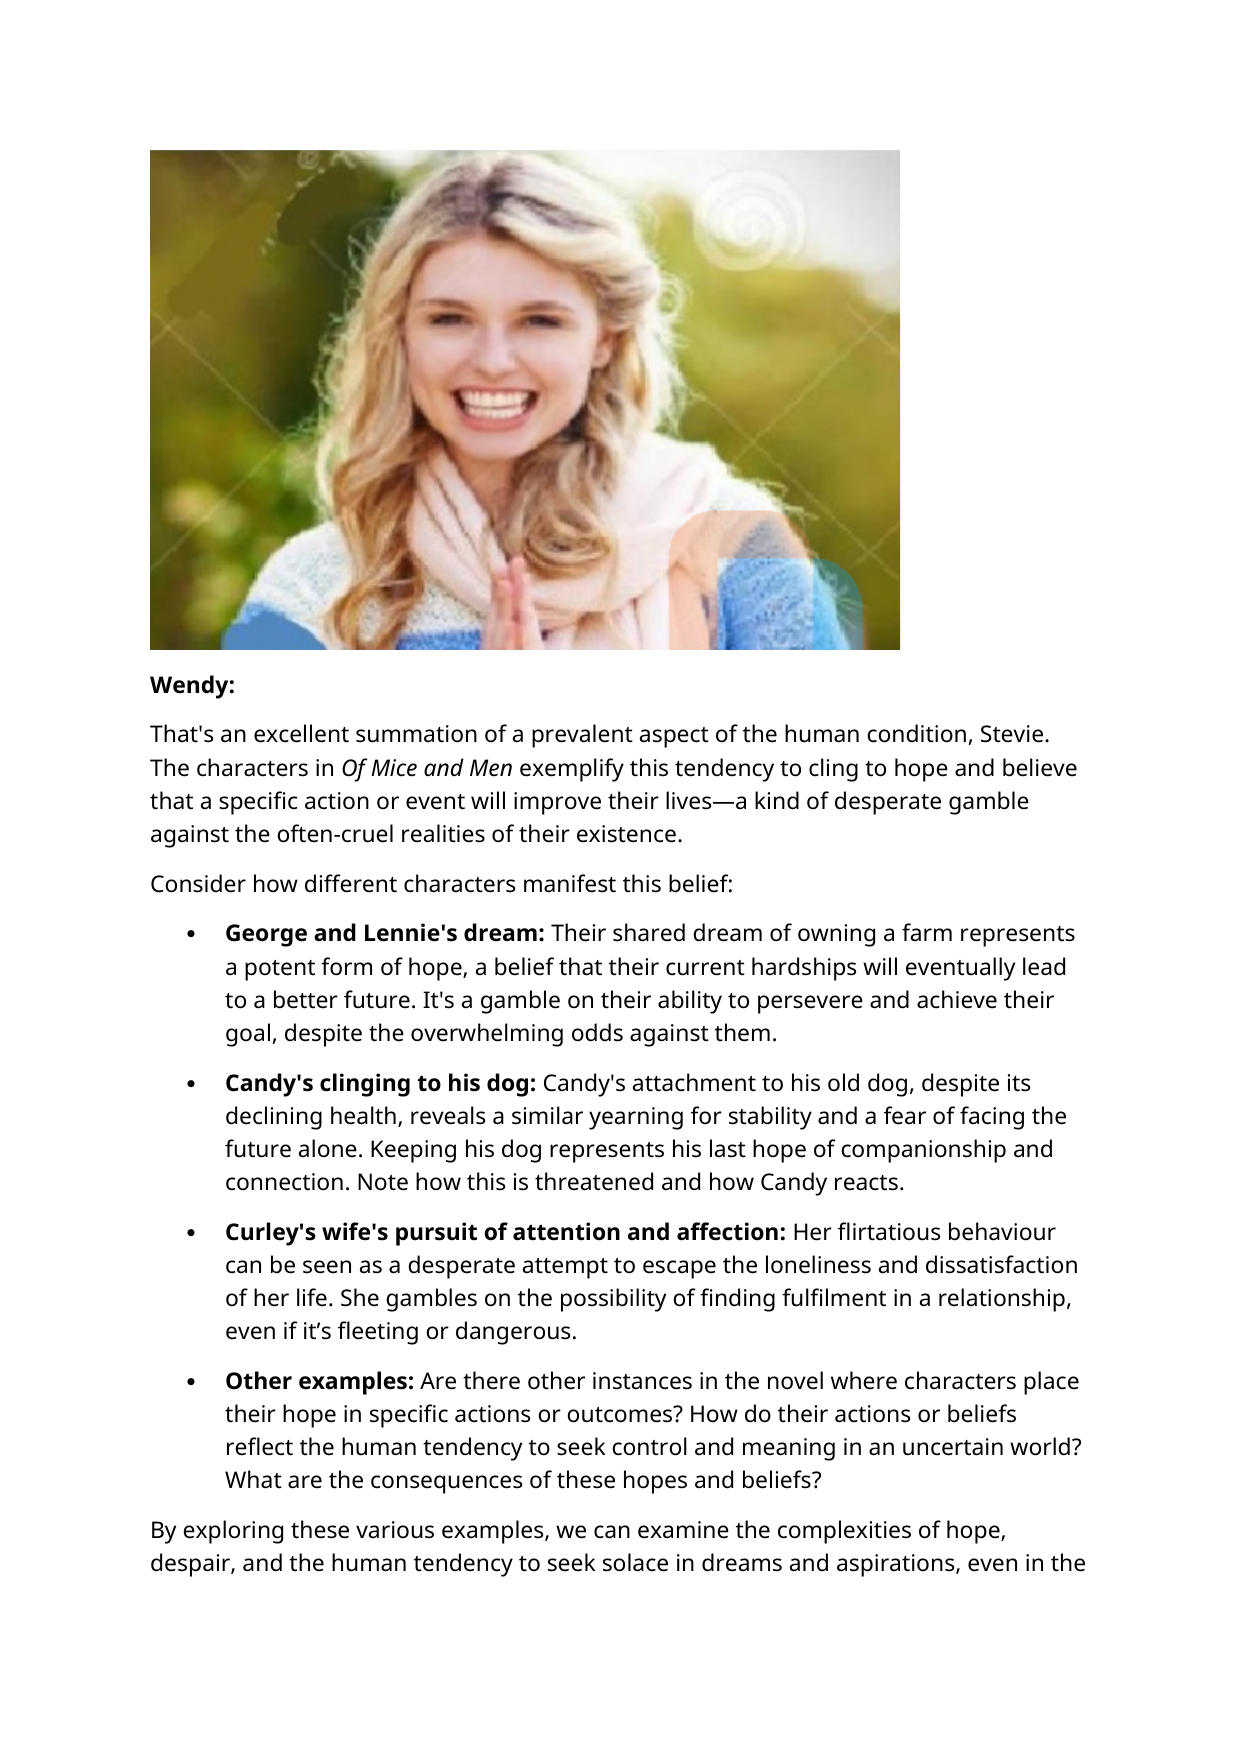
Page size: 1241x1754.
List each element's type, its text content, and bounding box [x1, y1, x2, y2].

text Wendy: [150, 668, 1090, 700]
list Curley's wife's pursuit of attention and affection: Her flirtatious behaviour can be seen as a desperate attempt to escape the loneliness and dissatisfaction of her life. She gambles on the possibility of finding fulfilment in a relationship, even if it’s fleeting or dangerous. [187, 1216, 1090, 1346]
text By exploring these various examples, we can examine the complexities of hope, despair, and the human tendency to seek solace in dreams and aspirations, even in the [150, 1514, 1090, 1578]
list Candy's clinging to his dog: Candy's attachment to his old dog, despite its declining health, reveals a similar yearning for stability and a fear of facing the future alone. Keeping his dog represents his last hope of companionship and connection. Note how this is threatened and how Candy reacts. [187, 1066, 1090, 1197]
text Consider how different characters manifest this belief: [150, 867, 1090, 899]
list Other examples: Are there other instances in the novel where characters place their hope in specific actions or outcomes? How do their actions or beliefs reflect the human tendency to seek control and meaning in an uncertain world? What are the consequences of these hopes and beliefs? [187, 1365, 1090, 1495]
text That's an excellent summation of a prevalent aspect of the human condition, Stevie. The characters in Of Mice and Men exemplify this tendency to cling to hope and believe that a specific action or event will improve their lives—a kind of desperate gamble against the often-cruel realities of their existence. [150, 718, 1090, 849]
list George and Lennie's dream: Their shared dream of owning a farm represents a potent form of hope, a belief that their current hardships will eventually lead to a better future. It's a gamble on their ability to persevere and achieve their goal, despite the overwhelming odds against them. [187, 917, 1090, 1048]
